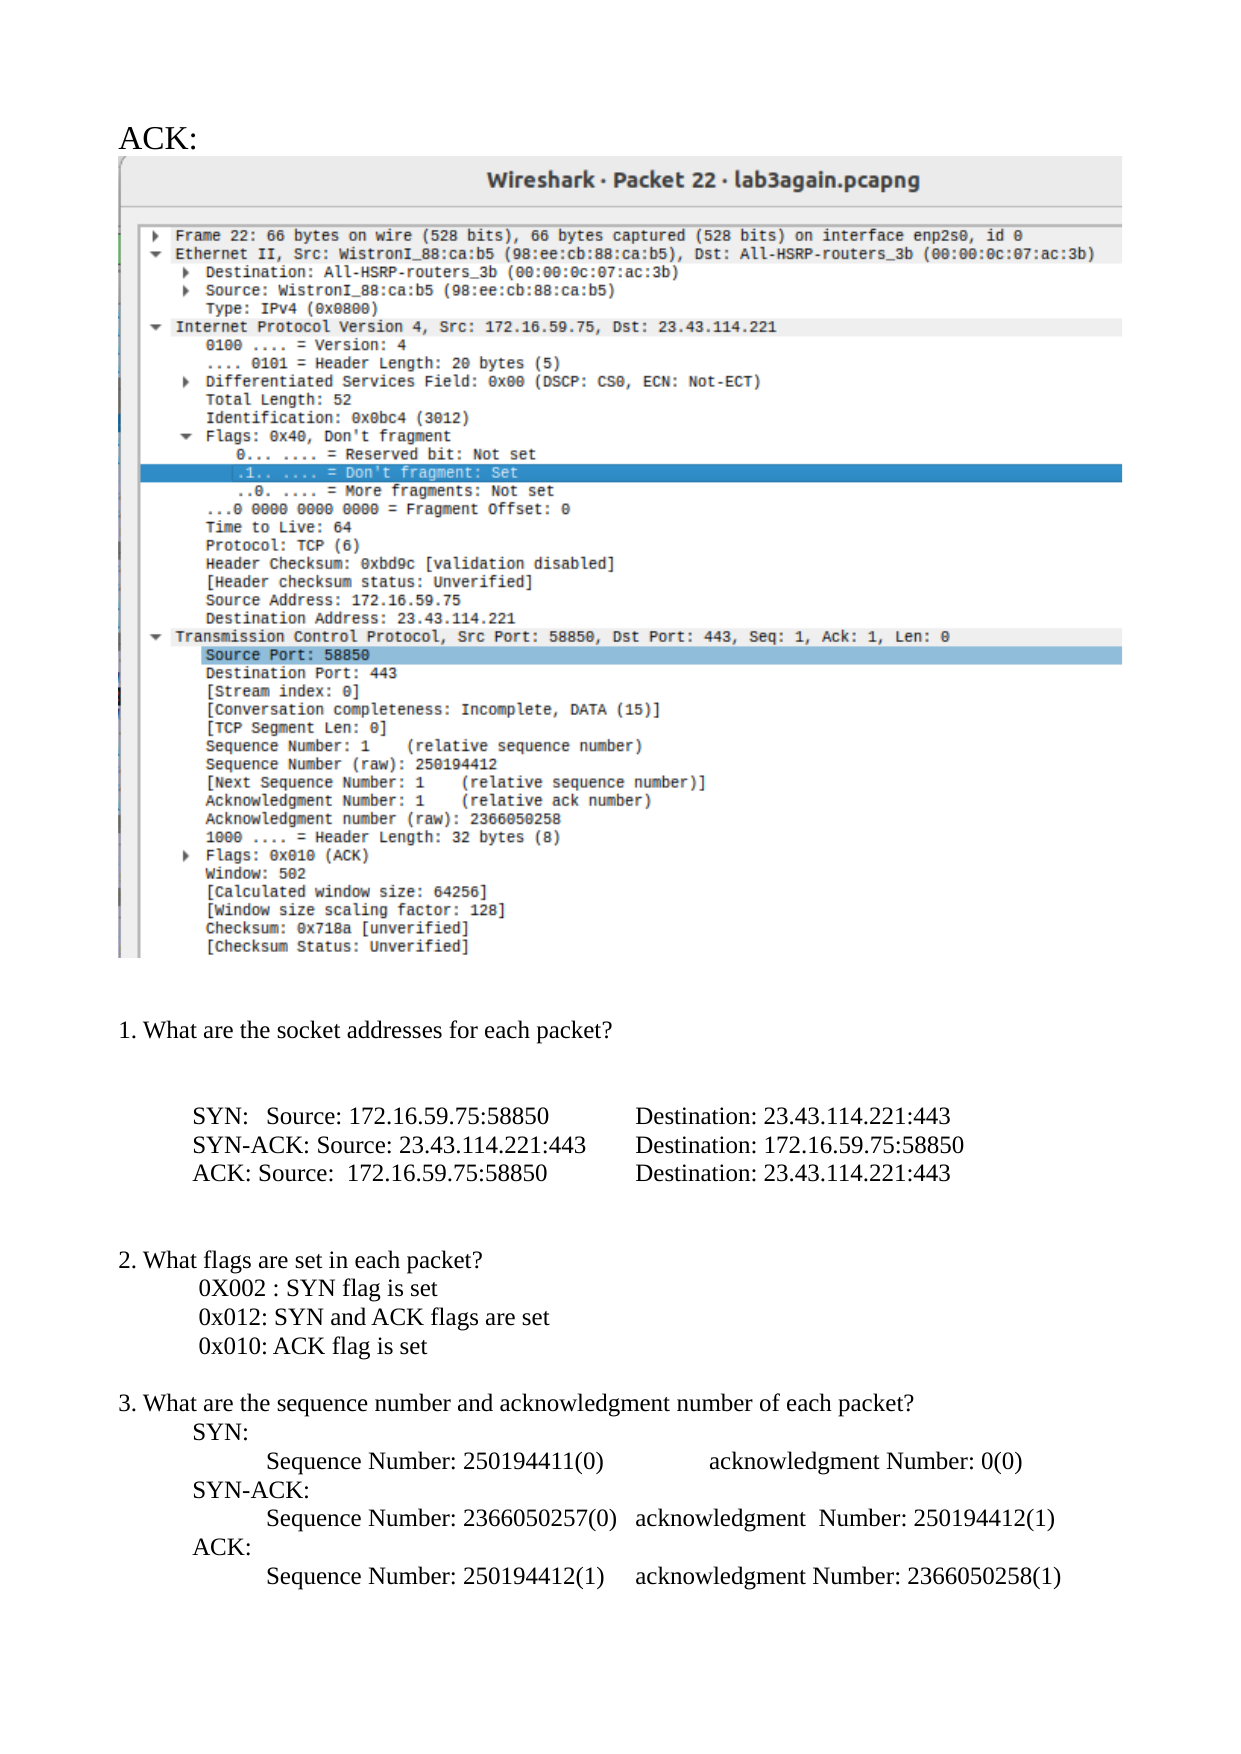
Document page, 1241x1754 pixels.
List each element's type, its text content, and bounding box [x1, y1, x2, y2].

text SYN: [118, 1417, 1122, 1446]
text 0x010: ACK flag is set [118, 1331, 1122, 1360]
text SYN-ACK: Source: 23.43.114.221:443 Destination: 172.16.59.75:58850 [118, 1130, 1122, 1158]
text SYN: Source: 172.16.59.75:58850 Destination: 23.43.114.221:443 [118, 1101, 1122, 1130]
text 3. What are the sequence number and acknowledgment number of each packet? [118, 1388, 1122, 1417]
picture [118, 156, 1123, 958]
text 1. What are the socket addresses for each packet? [118, 1015, 1122, 1043]
text Sequence Number: 250194411(0) acknowledgment Number: 0(0) [118, 1446, 1122, 1475]
text 0x012: SYN and ACK flags are set [118, 1302, 1122, 1331]
text SYN-ACK: [118, 1475, 1122, 1503]
text Sequence Number: 2366050257(0) acknowledgment Number: 250194412(1) [118, 1503, 1122, 1532]
text Sequence Number: 250194412(1) acknowledgment Number: 2366050258(1) [118, 1561, 1122, 1590]
text ACK: [118, 1532, 1122, 1561]
text 0X002 : SYN flag is set [118, 1273, 1122, 1302]
text ACK: [118, 118, 1122, 156]
text ACK: Source: 172.16.59.75:58850 Destination: 23.43.114.221:443 [118, 1158, 1122, 1187]
text 2. What flags are set in each packet? [118, 1245, 1122, 1273]
